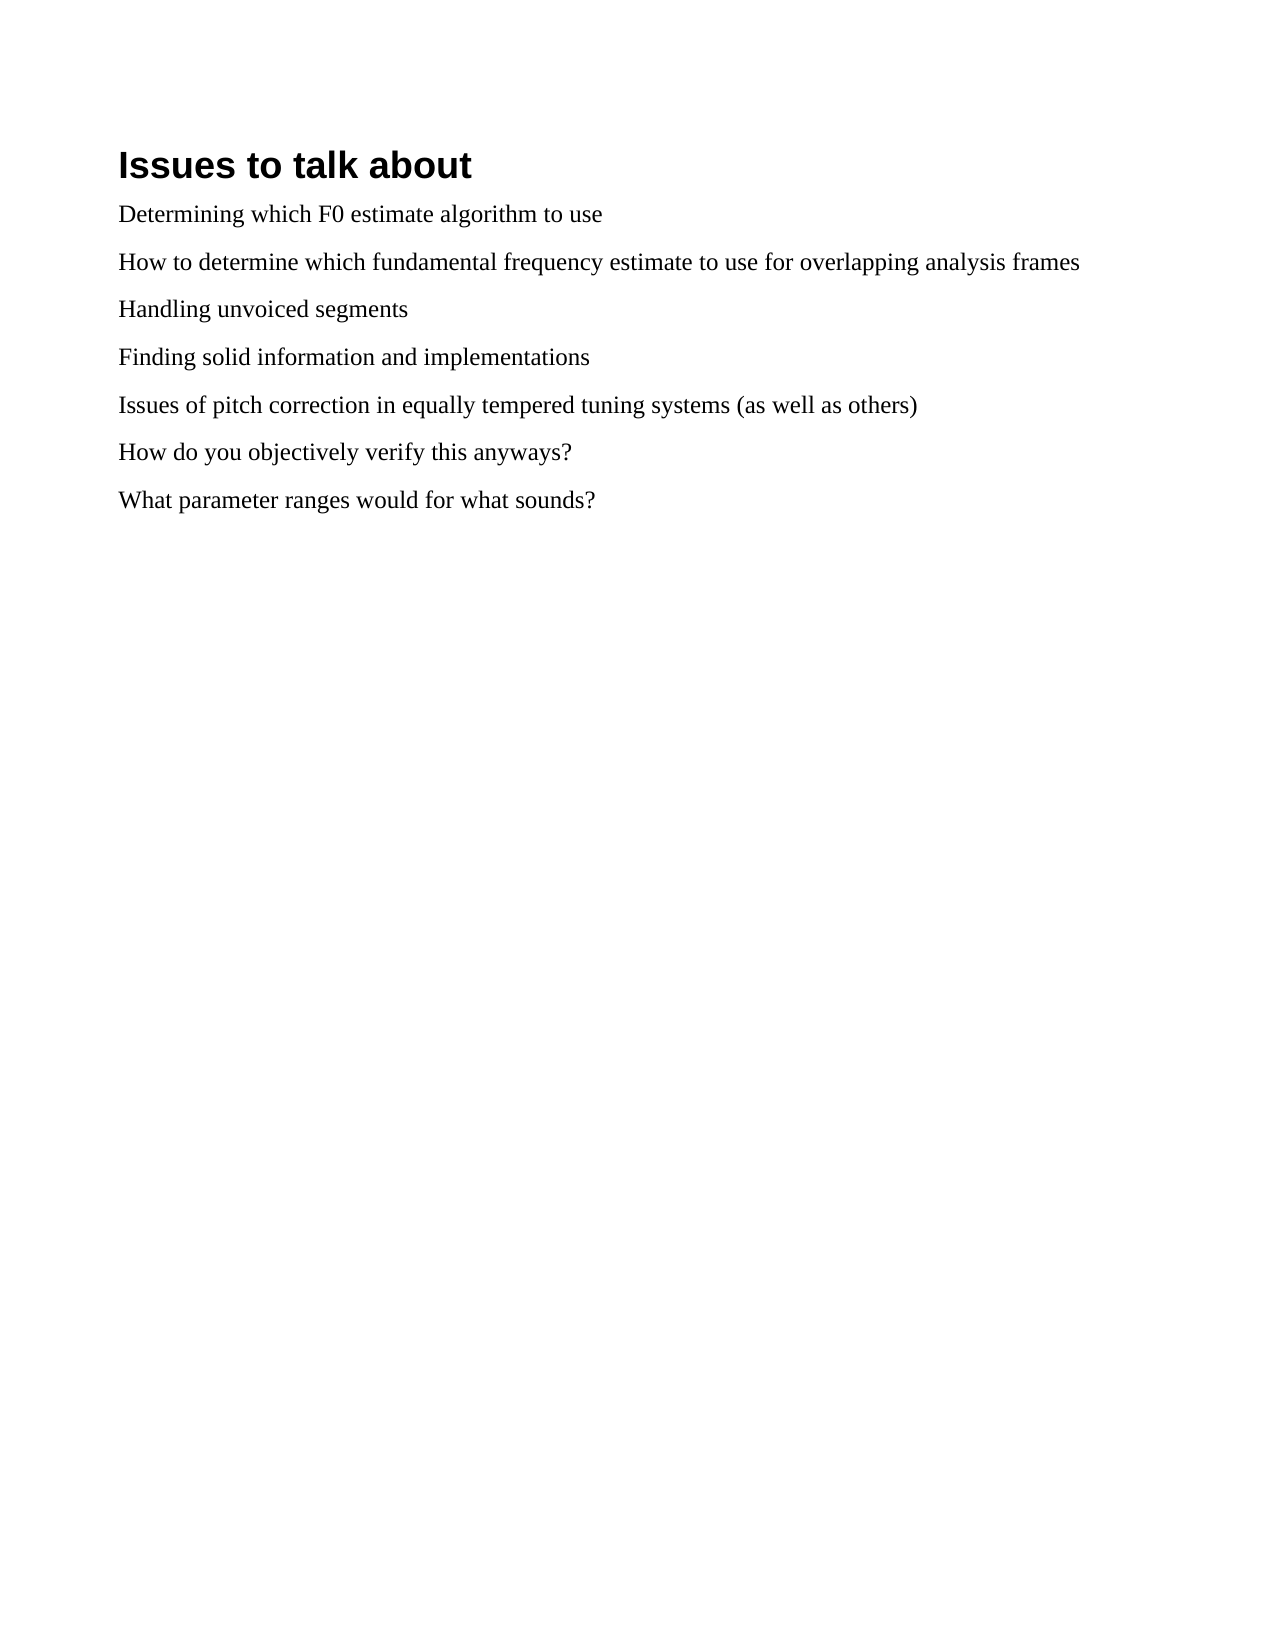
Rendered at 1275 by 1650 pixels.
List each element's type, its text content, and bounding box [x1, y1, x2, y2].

subtitle Issues to talk about [118, 143, 1157, 187]
text Finding solid information and implementations [118, 342, 1157, 371]
text Handling unvoiced segments [118, 294, 1157, 323]
text What parameter ranges would for what sounds? [118, 485, 1157, 514]
text Issues of pitch correction in equally tempered tuning systems (as well as others) [118, 390, 1157, 418]
text How to determine which fundamental frequency estimate to use for overlapping analysis frames [118, 247, 1157, 276]
text Determining which F0 estimate algorithm to use [118, 199, 1157, 228]
text How do you objectively verify this anyways? [118, 437, 1157, 466]
